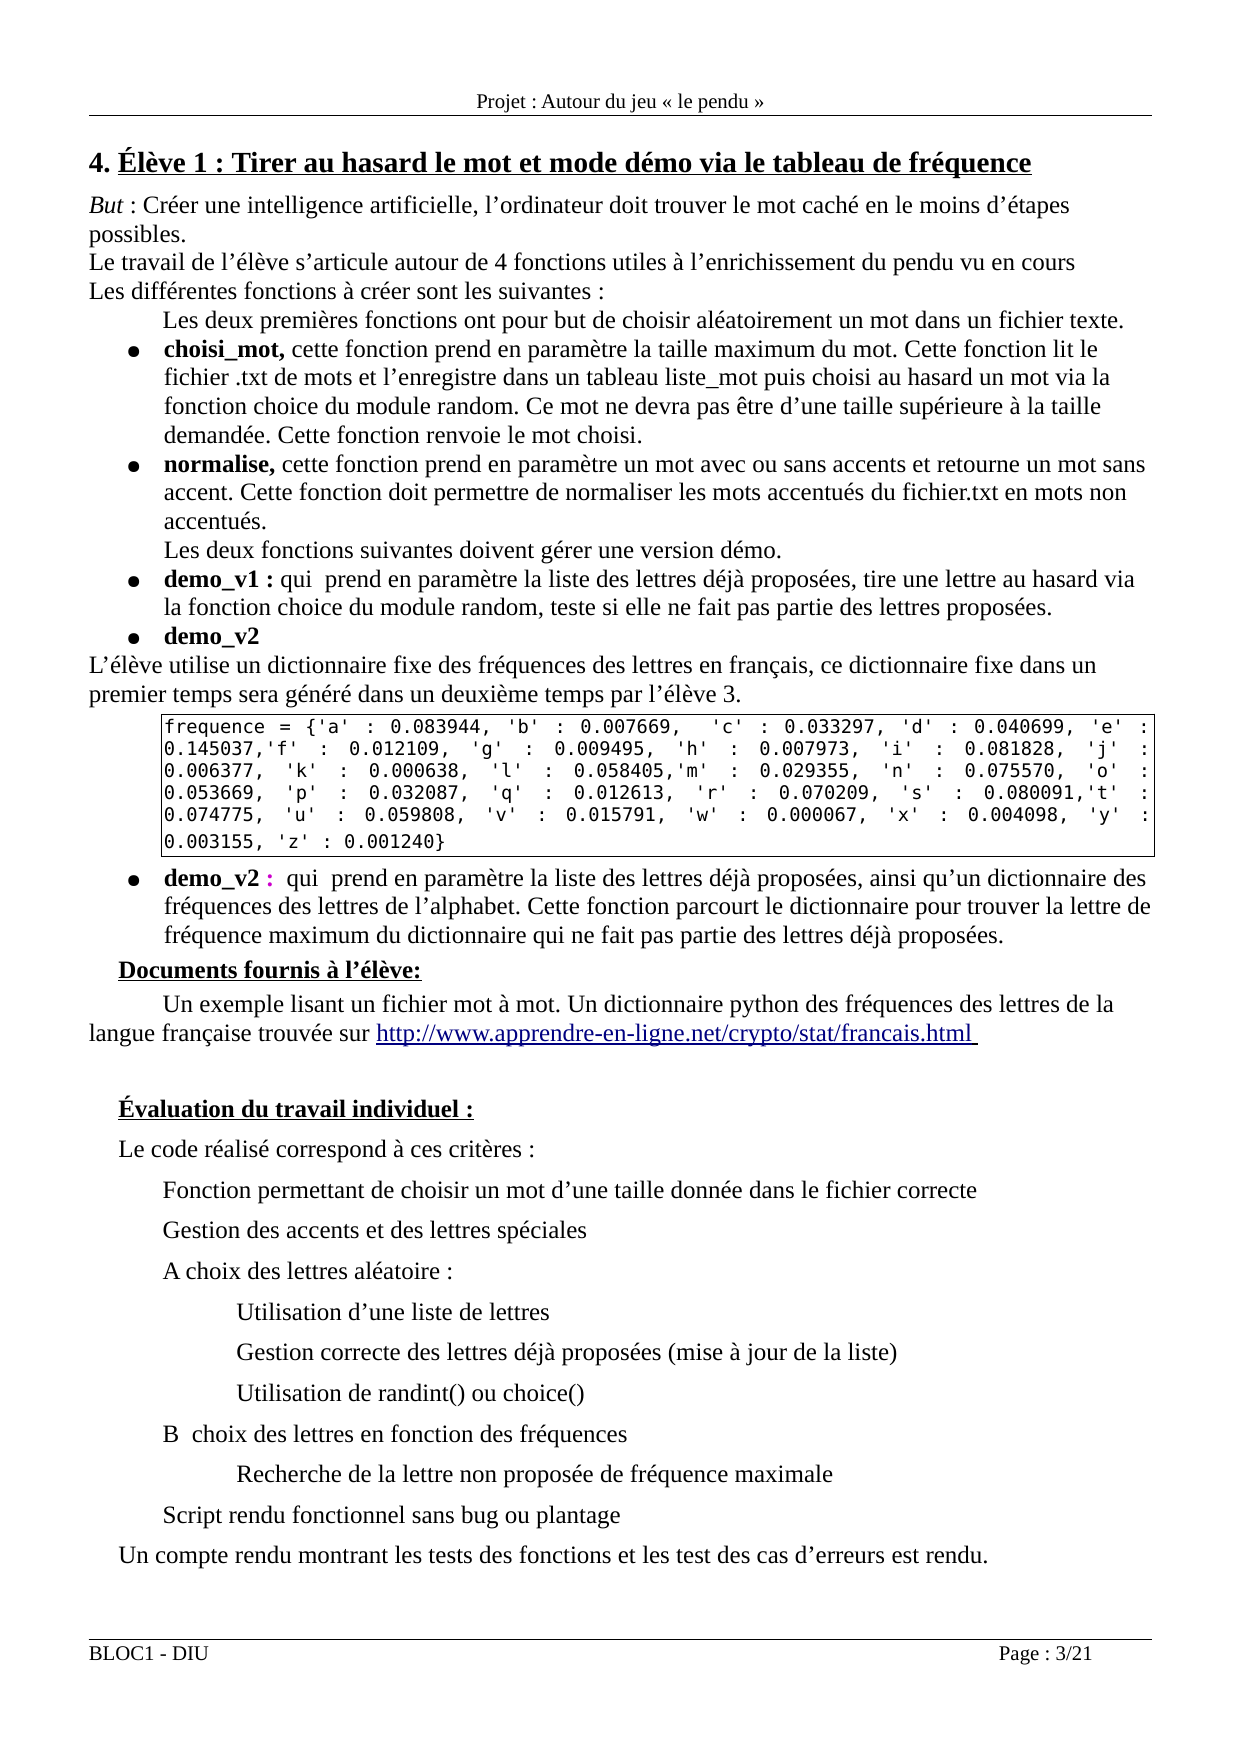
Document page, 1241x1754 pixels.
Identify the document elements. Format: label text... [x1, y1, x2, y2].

text Le code réalisé correspond à ces critères : [88, 1134, 1152, 1163]
list demo_v2 : qui prend en paramètre la liste des lettres déjà proposées, ainsi qu’un dictionnaire des fréquences des lettres de l’alphabet. Cette fonction parcourt le dictionnaire pour trouver la lettre de fréquence maximum du dictionnaire qui ne fait pas partie des lettres déjà proposées. [126, 863, 1152, 949]
text Le travail de l’élève s’articule autour de 4 fonctions utiles à l’enrichissement du pendu vu en cours [88, 247, 1152, 276]
text Un compte rendu montrant les tests des fonctions et les test des cas d’erreurs est rendu. [88, 1541, 1152, 1569]
text Utilisation d’une liste de lettres [88, 1297, 1152, 1326]
text A choix des lettres aléatoire : [88, 1256, 1152, 1285]
text Recherche de la lettre non proposée de fréquence maximale [88, 1459, 1152, 1488]
text L’élève utilise un dictionnaire fixe des fréquences des lettres en français, ce dictionnaire fixe dans un premier temps sera généré dans un deuxième temps par l’élève 3. [88, 650, 1152, 707]
subtitle Élève 1 : Tirer au hasard le mot et mode démo via le tableau de fréquence [88, 145, 1152, 178]
text Gestion des accents et des lettres spéciales [88, 1216, 1152, 1244]
list normalise, cette fonction prend en paramètre un mot avec ou sans accents et retourne un mot sans accent. Cette fonction doit permettre de normaliser les mots accentués du fichier.txt en mots non accentués. [126, 449, 1152, 535]
text But : Créer une intelligence artificielle, l’ordinateur doit trouver le mot caché en le moins d’étapes possibles. [88, 190, 1152, 247]
text Documents fournis à l’élève: [88, 955, 1152, 984]
text Un exemple lisant un fichier mot à mot. Un dictionnaire python des fréquences des lettres de la langue française trouvée sur http://www.apprendre-en-ligne.net/crypto/stat/francais.html [88, 989, 1152, 1047]
text Fonction permettant de choisir un mot d’une taille donnée dans le fichier correcte [88, 1175, 1152, 1204]
text Script rendu fonctionnel sans bug ou plantage [88, 1500, 1152, 1529]
list demo_v1 : qui prend en paramètre la liste des lettres déjà proposées, tire une lettre au hasard via la fonction choice du module random, teste si elle ne fait pas partie des lettres proposées. [126, 564, 1152, 621]
text Évaluation du travail individuel : [88, 1094, 1152, 1122]
text frequence = {'a' : 0.083944, 'b' : 0.007669, 'c' : 0.033297, 'd' : 0.040699, 'e' : 0.145037,'f' : 0.012109, 'g' : 0.009495, 'h' : 0.007973, 'i' : 0.081828, 'j' : 0.006377, 'k' : 0.000638, 'l' : 0.058405,'m' : 0.029355, 'n' : 0.075570, 'o' : 0.053669, 'p' : 0.032087, 'q' : 0.012613, 'r' : 0.070209, 's' : 0.080091,'t' : 0.074775, 'u' : 0.059808, 'v' : 0.015791, 'w' : 0.000067, 'x' : 0.004098, 'y' : 0.003155, 'z' : 0.001240} [162, 715, 1154, 856]
text Gestion correcte des lettres déjà proposées (mise à jour de la liste) [88, 1337, 1152, 1366]
text Les différentes fonctions à créer sont les suivantes : [88, 276, 1152, 305]
text Les deux premières fonctions ont pour but de choisir aléatoirement un mot dans un fichier texte. [88, 305, 1152, 334]
text B choix des lettres en fonction des fréquences [88, 1419, 1152, 1447]
list Les deux fonctions suivantes doivent gérer une version démo. [126, 535, 1152, 564]
list choisi_mot, cette fonction prend en paramètre la taille maximum du mot. Cette fonction lit le fichier .txt de mots et l’enregistre dans un tableau liste_mot puis choisi au hasard un mot via la fonction choice du module random. Ce mot ne devra pas être d’une taille supérieure à la taille demandée. Cette fonction renvoie le mot choisi. [126, 334, 1152, 449]
text Utilisation de randint() ou choice() [88, 1378, 1152, 1407]
list demo_v2 [126, 621, 1152, 650]
